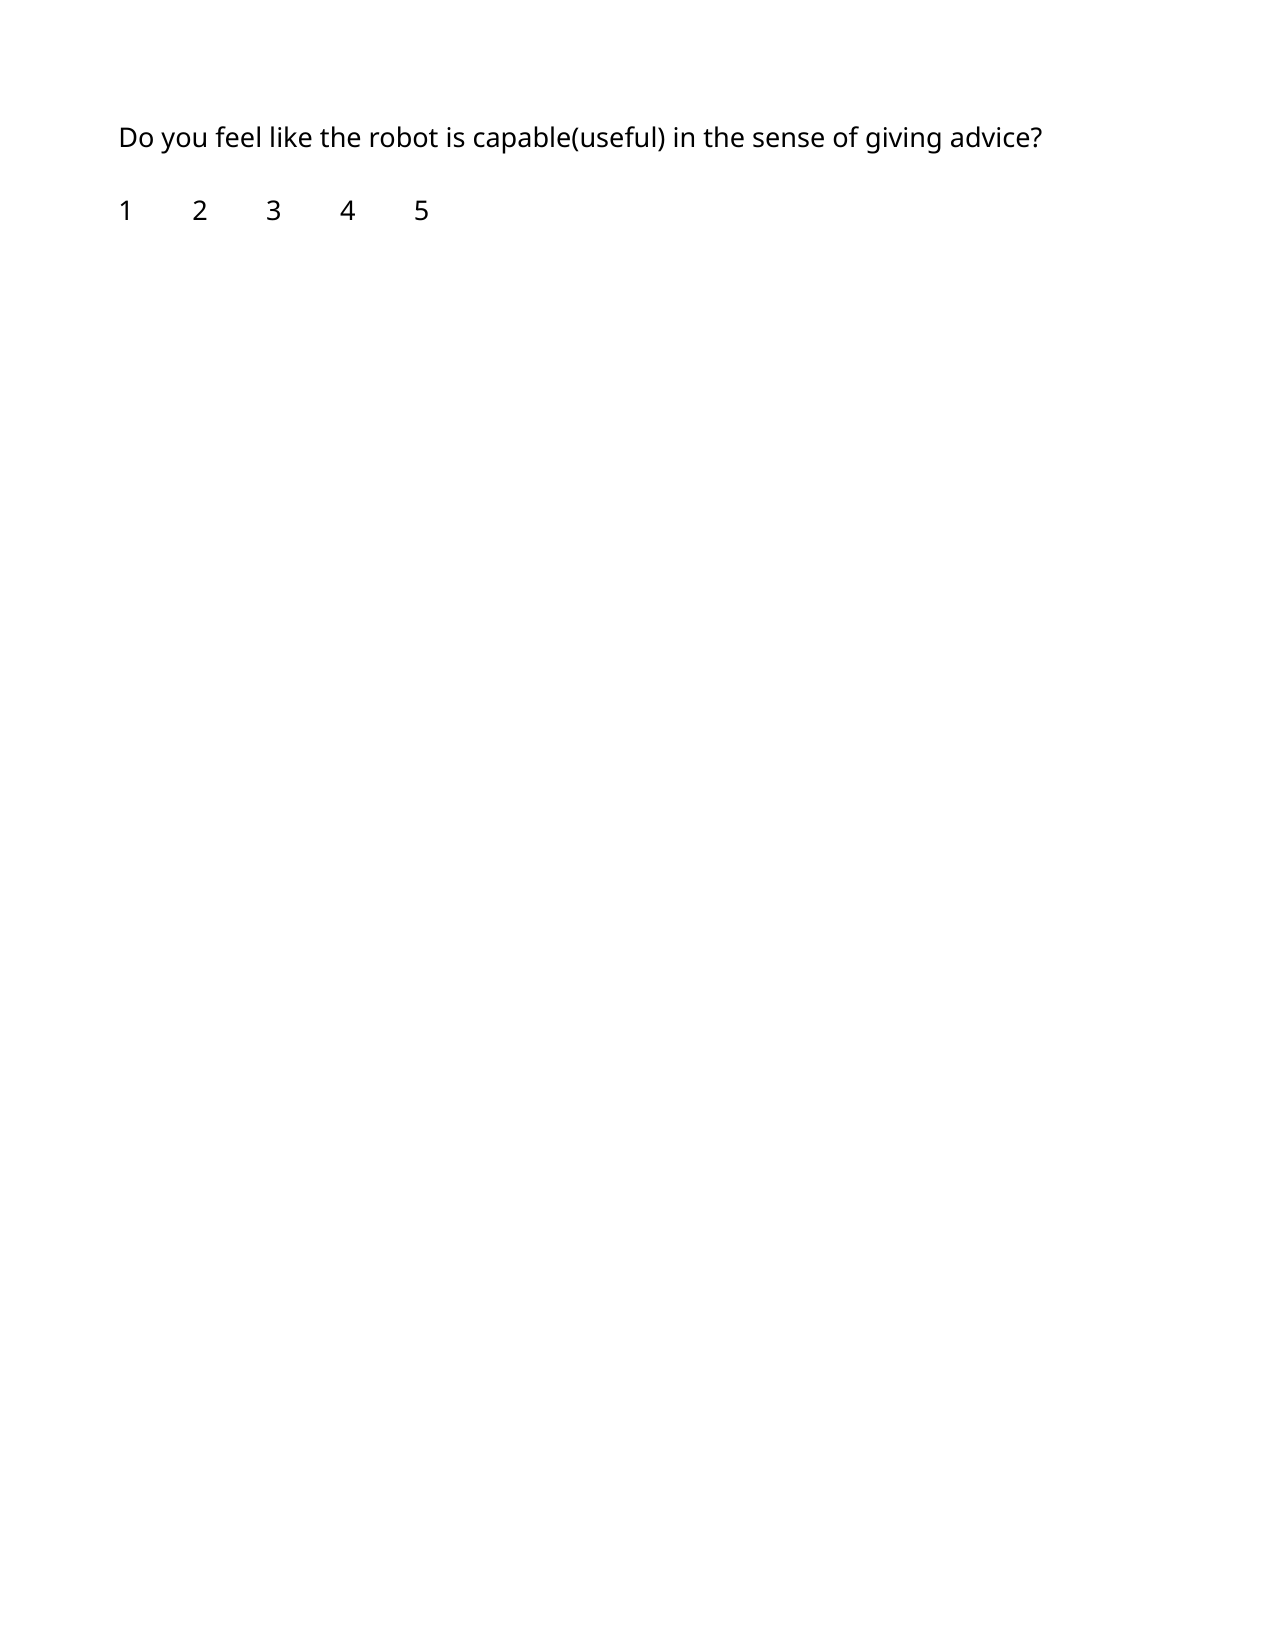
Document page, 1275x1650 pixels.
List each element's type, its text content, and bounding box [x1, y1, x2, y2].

text 1 2 3 4 5 [118, 192, 1157, 229]
text Do you feel like the robot is capable(useful) in the sense of giving advice? [118, 118, 1157, 155]
